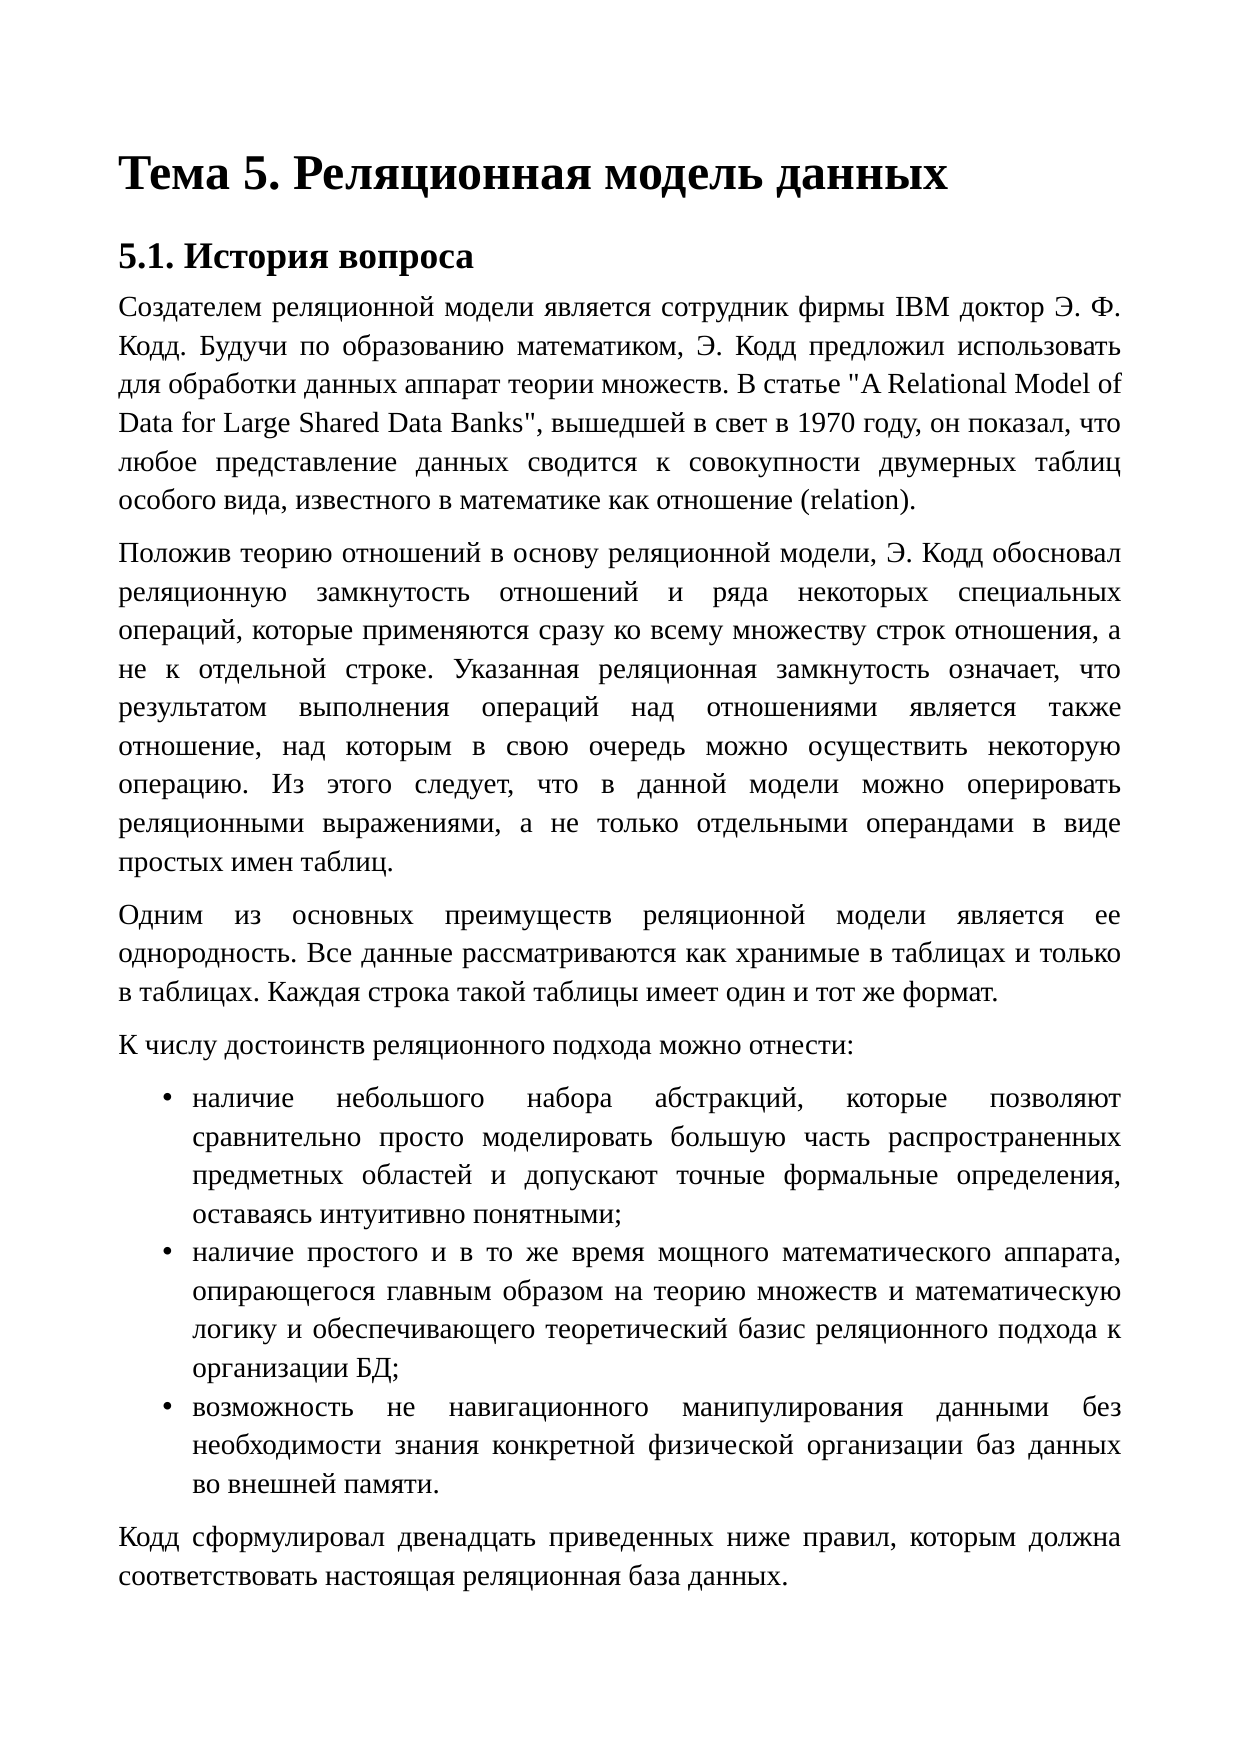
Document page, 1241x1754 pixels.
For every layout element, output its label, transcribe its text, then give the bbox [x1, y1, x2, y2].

list наличие небольшого набора абстракций, которые позволяют сравнительно просто моделировать большую часть распространенных предметных областей и допускают точные формальные определения, оставаясь интуитивно понятными; [162, 1080, 1122, 1229]
text Создателем реляционной модели является сотрудник фирмы IBM доктор Э. Ф. Кодд. Будучи по образованию математиком, Э. Кодд предложил использовать для обработки данных аппарат теории множеств. В статье "A Relational Model of Data for Large Shared Data Banks", вышедшей в свет в 1970 году, он показал, что любое представление данных сводится к совокупности двумерных таблиц особого вида, известного в математике как отношение (relation). [118, 289, 1122, 516]
text К числу достоинств реляционного подхода можно отнести: [118, 1027, 1122, 1061]
text Одним из основных преимуществ реляционной модели является ее однородность. Все данные рассматриваются как хранимые в таблицах и только в таблицах. Каждая строка такой таблицы имеет один и тот же формат. [118, 897, 1122, 1007]
list возможность не навигационного манипулирования данными без необходимости знания конкретной физической организации баз данных во внешней памяти. [162, 1389, 1122, 1499]
list наличие простого и в то же время мощного математического аппарата, опирающегося главным образом на теорию множеств и математическую логику и обеспечивающего теоретический базис реляционного подхода к организации БД; [162, 1234, 1122, 1384]
text Кодд сформулировал двенадцать приведенных ниже правил, которым должна соответствовать настоящая реляционная база данных. [118, 1519, 1122, 1591]
text Положив теорию отношений в основу реляционной модели, Э. Кодд обосновал реляционную замкнутость отношений и ряда некоторых специальных операций, которые применяются сразу ко всему множеству строк отношения, а не к отдельной строке. Указанная реляционная замкнутость означает, что результатом выполнения операций над отношениями является также отношение, над которым в свою очередь можно осуществить некоторую операцию. Из этого следует, что в данной модели можно оперировать реляционными выражениями, а не только отдельными операндами в виде простых имен таблиц. [118, 535, 1122, 877]
subtitle Тема 5. Реляционная модель данных [118, 143, 1122, 201]
subtitle 5.1. История вопроса [118, 234, 1122, 277]
